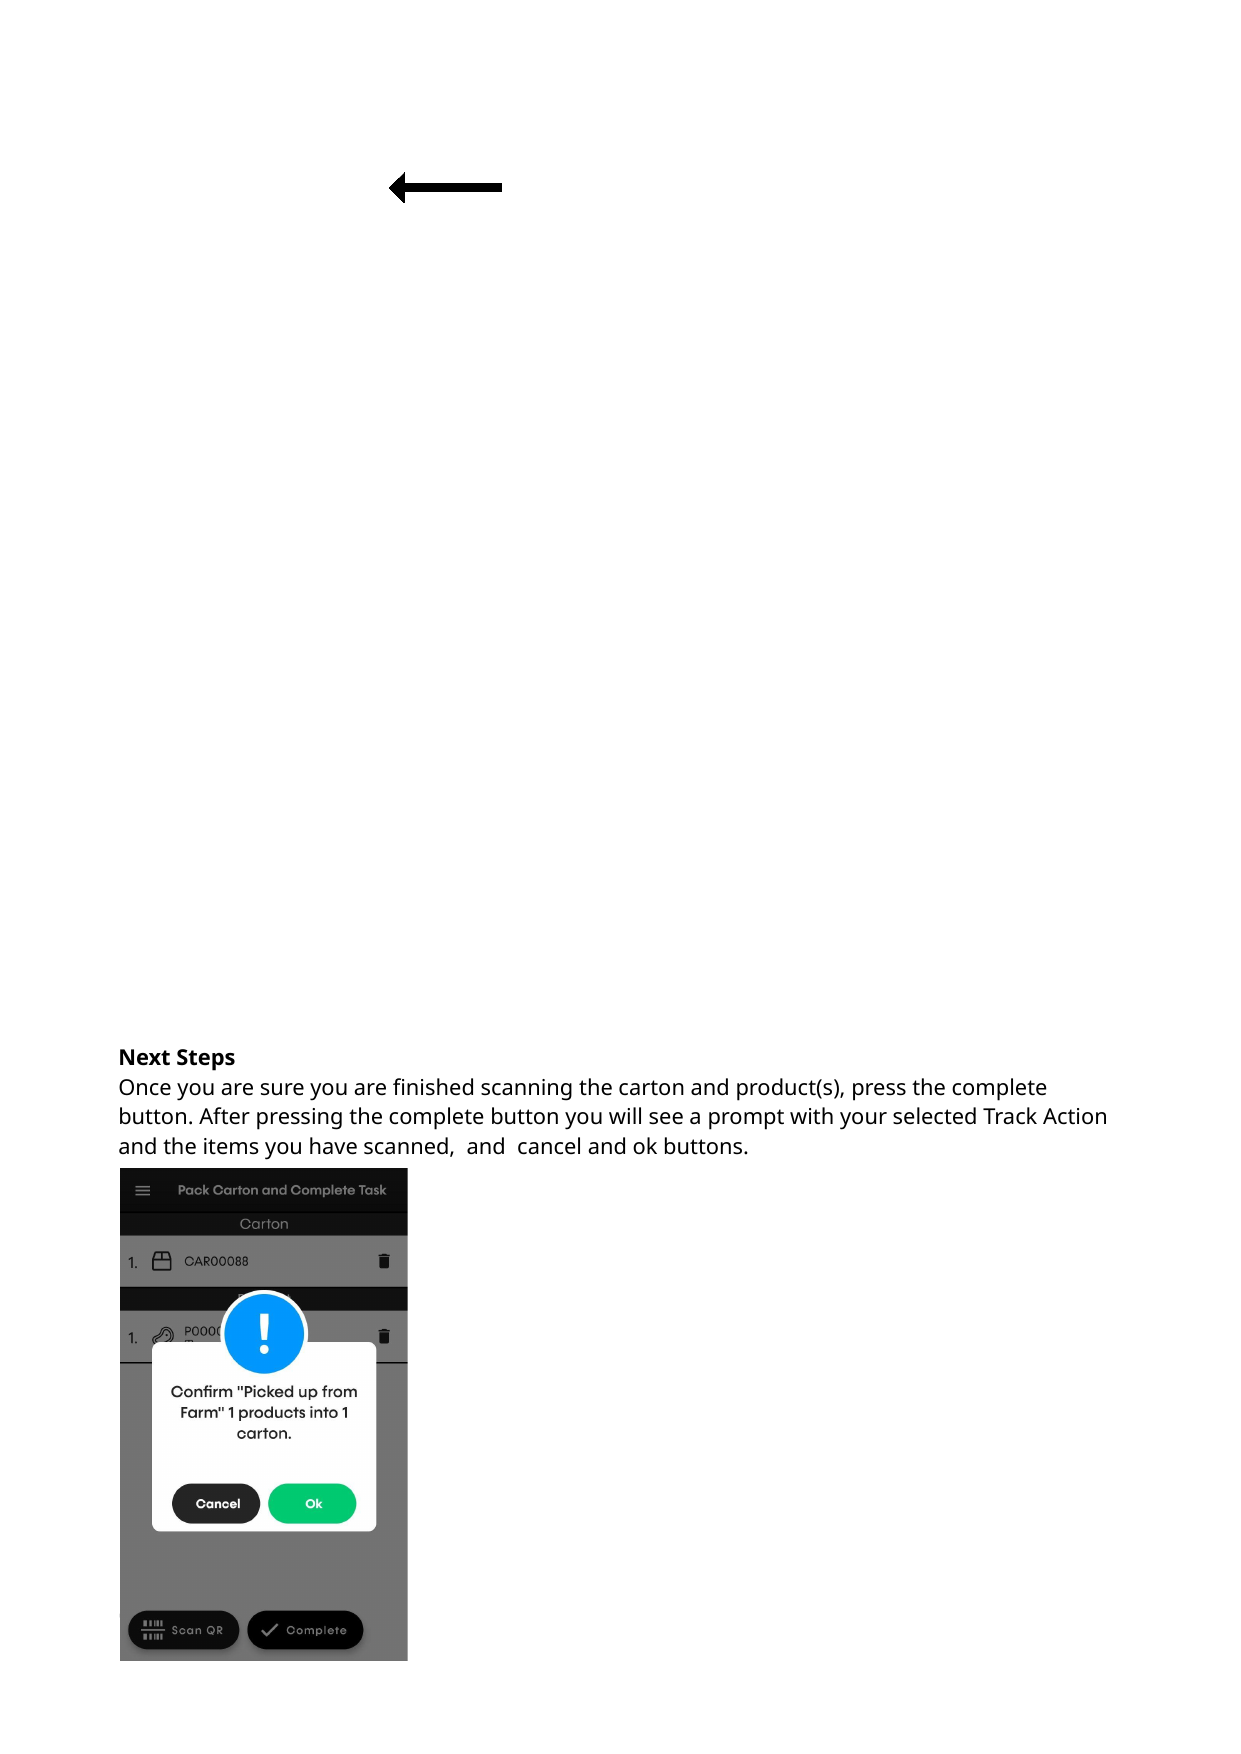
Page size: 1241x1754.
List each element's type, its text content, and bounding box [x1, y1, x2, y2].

text Once you are sure you are finished scanning the carton and product(s), press the complete button. After pressing the complete button you will see a prompt with your selected Track Action and the items you have scanned, and cancel and ok buttons. [118, 1071, 1122, 1161]
picture [120, 1168, 408, 1661]
text Next Steps [118, 1042, 1122, 1071]
